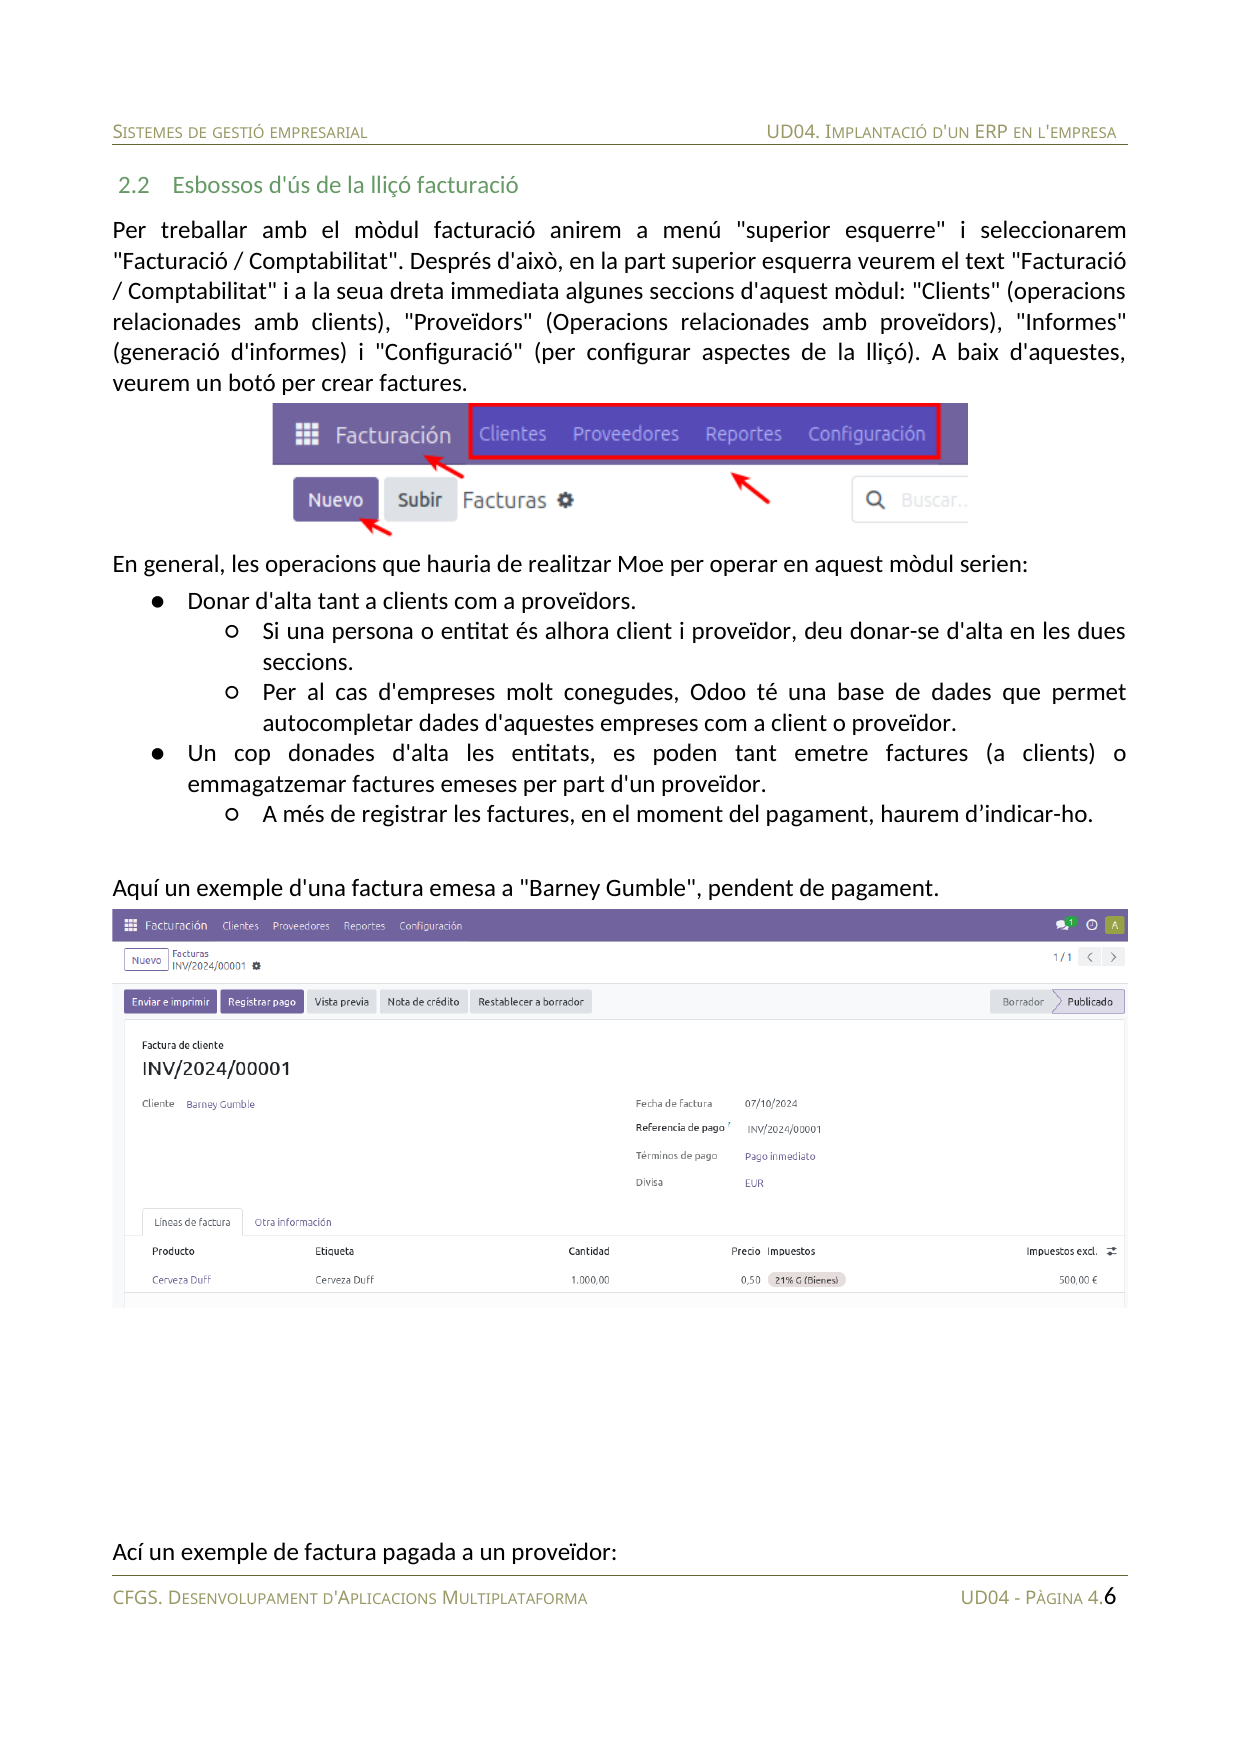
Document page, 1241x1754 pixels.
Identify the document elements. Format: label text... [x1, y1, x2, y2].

list A més de registrar les factures, en el moment del pagament, haurem d’indicar-ho. [225, 798, 1128, 829]
list Si una persona o entitat és alhora client i proveïdor, deu donar-se d'alta en les dues seccions. [225, 615, 1128, 676]
picture [272, 403, 968, 542]
subtitle Esbossos d'ús de la lliçó facturació [112, 169, 1128, 199]
text Aquí un exemple d'una factura emesa a "Barney Gumble", pendent de pagament. [112, 872, 1128, 903]
text Per treballar amb el mòdul facturació anirem a menú "superior esquerre" i seleccionarem "Facturació / Comptabilitat". Després d'això, en la part superior esquerra veurem el text "Facturació / Comptabilitat" i a la seua dreta immediata algunes seccions d'aquest mòdul: "Clients" (operacions relacionades amb clients), "Proveïdors" (Operacions relacionades amb proveïdors), "Informes" (generació d'informes) i "Configuració" (per configurar aspectes de la lliçó). A baix d'aquestes, veurem un botó per crear factures. [112, 214, 1128, 397]
list Per al cas d'empreses molt conegudes, Odoo té una base de dades que permet autocompletar dades d'aquestes empreses com a client o proveïdor. [225, 676, 1128, 737]
text En general, les operacions que hauria de realitzar Moe per operar en aquest mòdul serien: [112, 548, 1128, 578]
list Donar d'alta tant a clients com a proveïdors. [150, 585, 1128, 615]
list Un cop donades d'alta les entitats, es poden tant emetre factures (a clients) o emmagatzemar factures emeses per part d'un proveïdor. [150, 737, 1128, 798]
picture [112, 909, 1128, 1308]
text Ací un exemple de factura pagada a un proveïdor: [112, 1536, 1128, 1566]
